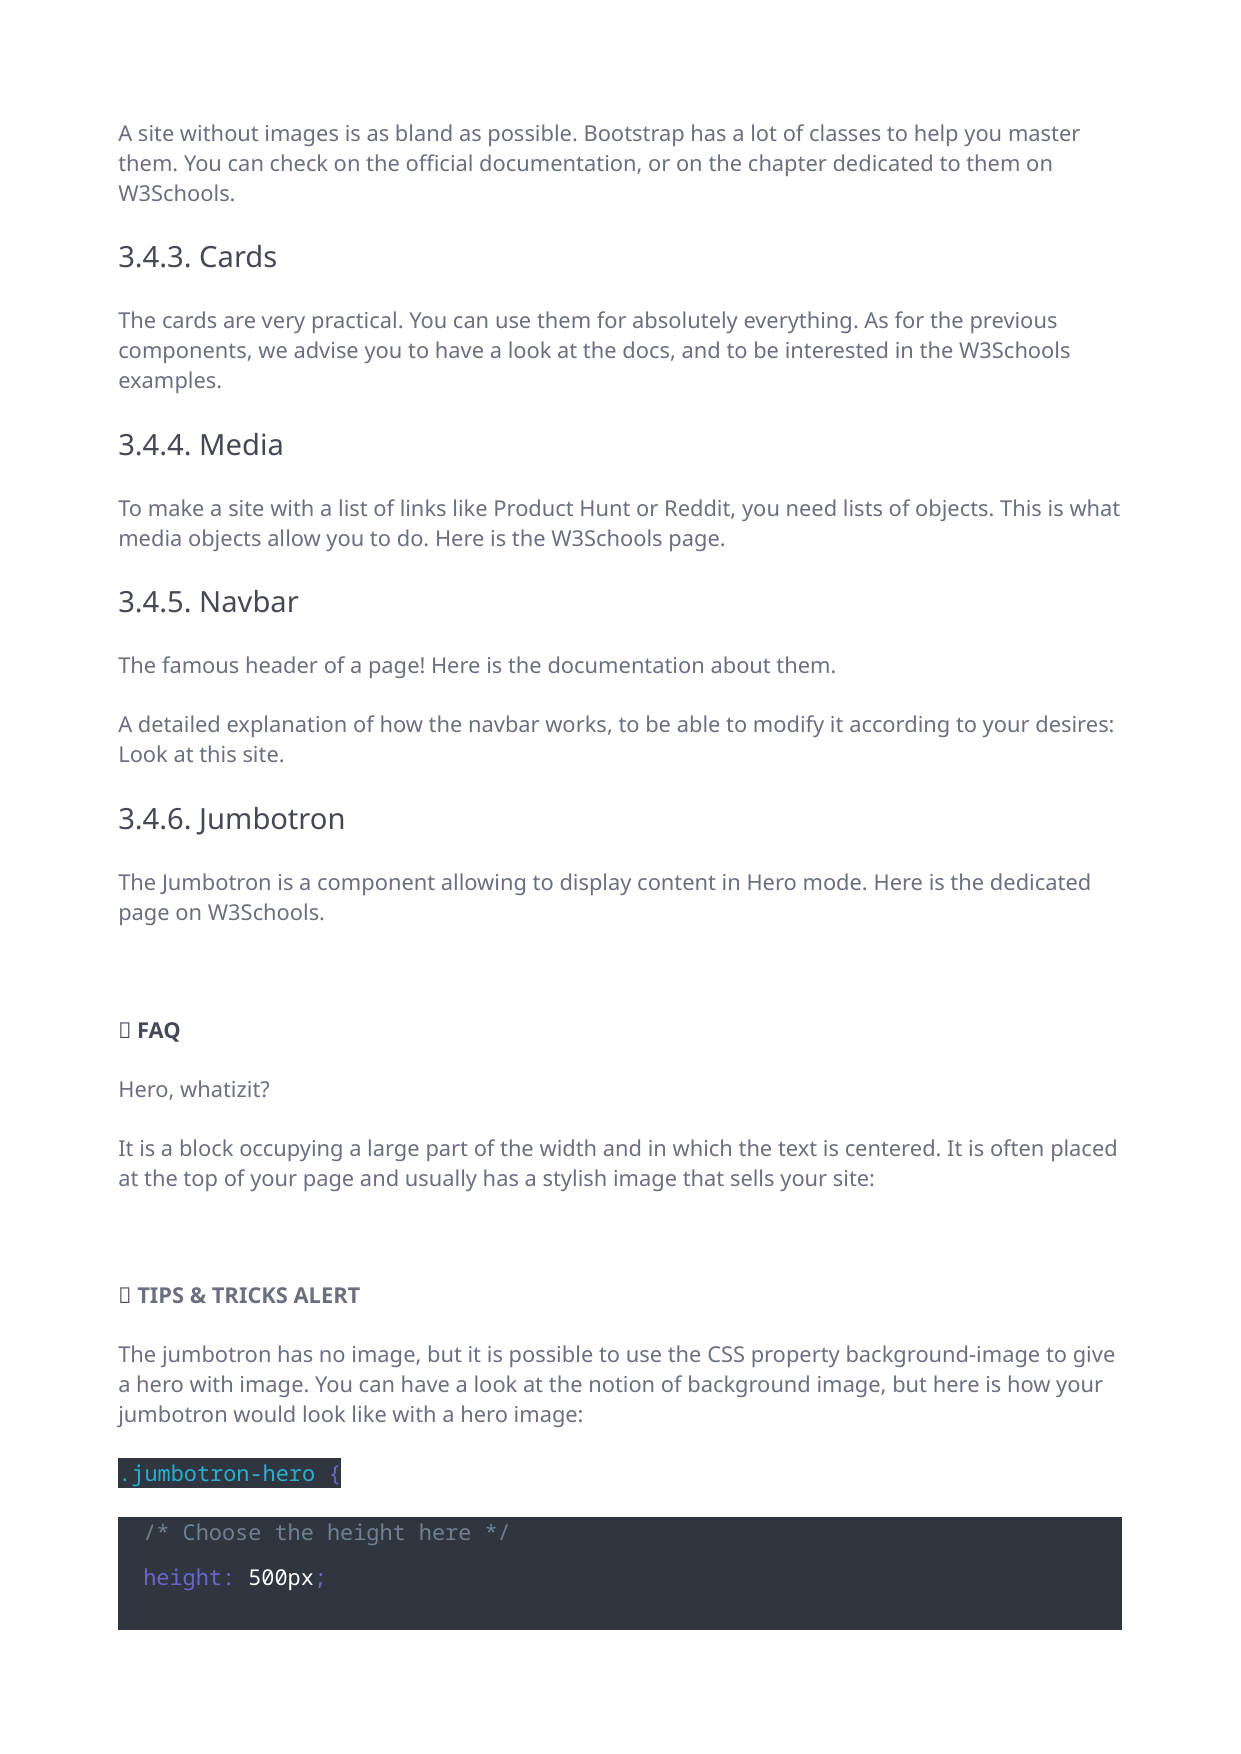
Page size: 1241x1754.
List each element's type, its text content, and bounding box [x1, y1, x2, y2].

subtitle 3.4.6. Jumbotron [118, 798, 1122, 838]
text /* Choose the height here */ [118, 1517, 1122, 1547]
subtitle 🤓 FAQ [118, 1015, 1122, 1044]
subtitle The jumbotron has no image, but it is possible to use the CSS property background-image to give a hero with image. You can have a look at the notion of background image, but here is how your jumbotron would look like with a hero image: [118, 1339, 1122, 1429]
subtitle 3.4.3. Cards [118, 237, 1122, 276]
subtitle A detailed explanation of how the navbar works, to be able to modify it according to your desires: Look at this site. [118, 709, 1122, 769]
subtitle The famous header of a page! Here is the documentation about them. [118, 651, 1122, 680]
text height: 500px; [118, 1562, 1122, 1591]
subtitle The cards are very practical. You can use them for absolutely everything. As for the previous components, we advise you to have a look at the docs, and to be interested in the W3Schools examples. [118, 306, 1122, 395]
subtitle A site without images is as bland as possible. Bootstrap has a lot of classes to help you master them. You can check on the official documentation, or on the chapter dedicated to them on W3Schools. [118, 118, 1122, 207]
subtitle To make a site with a list of links like Product Hunt or Reddit, you need lists of objects. This is what media objects allow you to do. Here is the W3Schools page. [118, 493, 1122, 552]
subtitle 🚀 TIPS & TRICKS ALERT [118, 1280, 1122, 1310]
subtitle Hero, whatizit? [118, 1074, 1122, 1103]
subtitle 3.4.4. Media [118, 424, 1122, 464]
subtitle 3.4.5. Navbar [118, 582, 1122, 621]
subtitle The Jumbotron is a component allowing to display content in Hero mode. Here is the dedicated page on W3Schools. [118, 867, 1122, 927]
subtitle It is a block occupying a large part of the width and in which the text is centered. It is often placed at the top of your page and usually has a stylish image that sells your site: [118, 1133, 1122, 1192]
subtitle .jumbotron-hero { [118, 1458, 1122, 1488]
